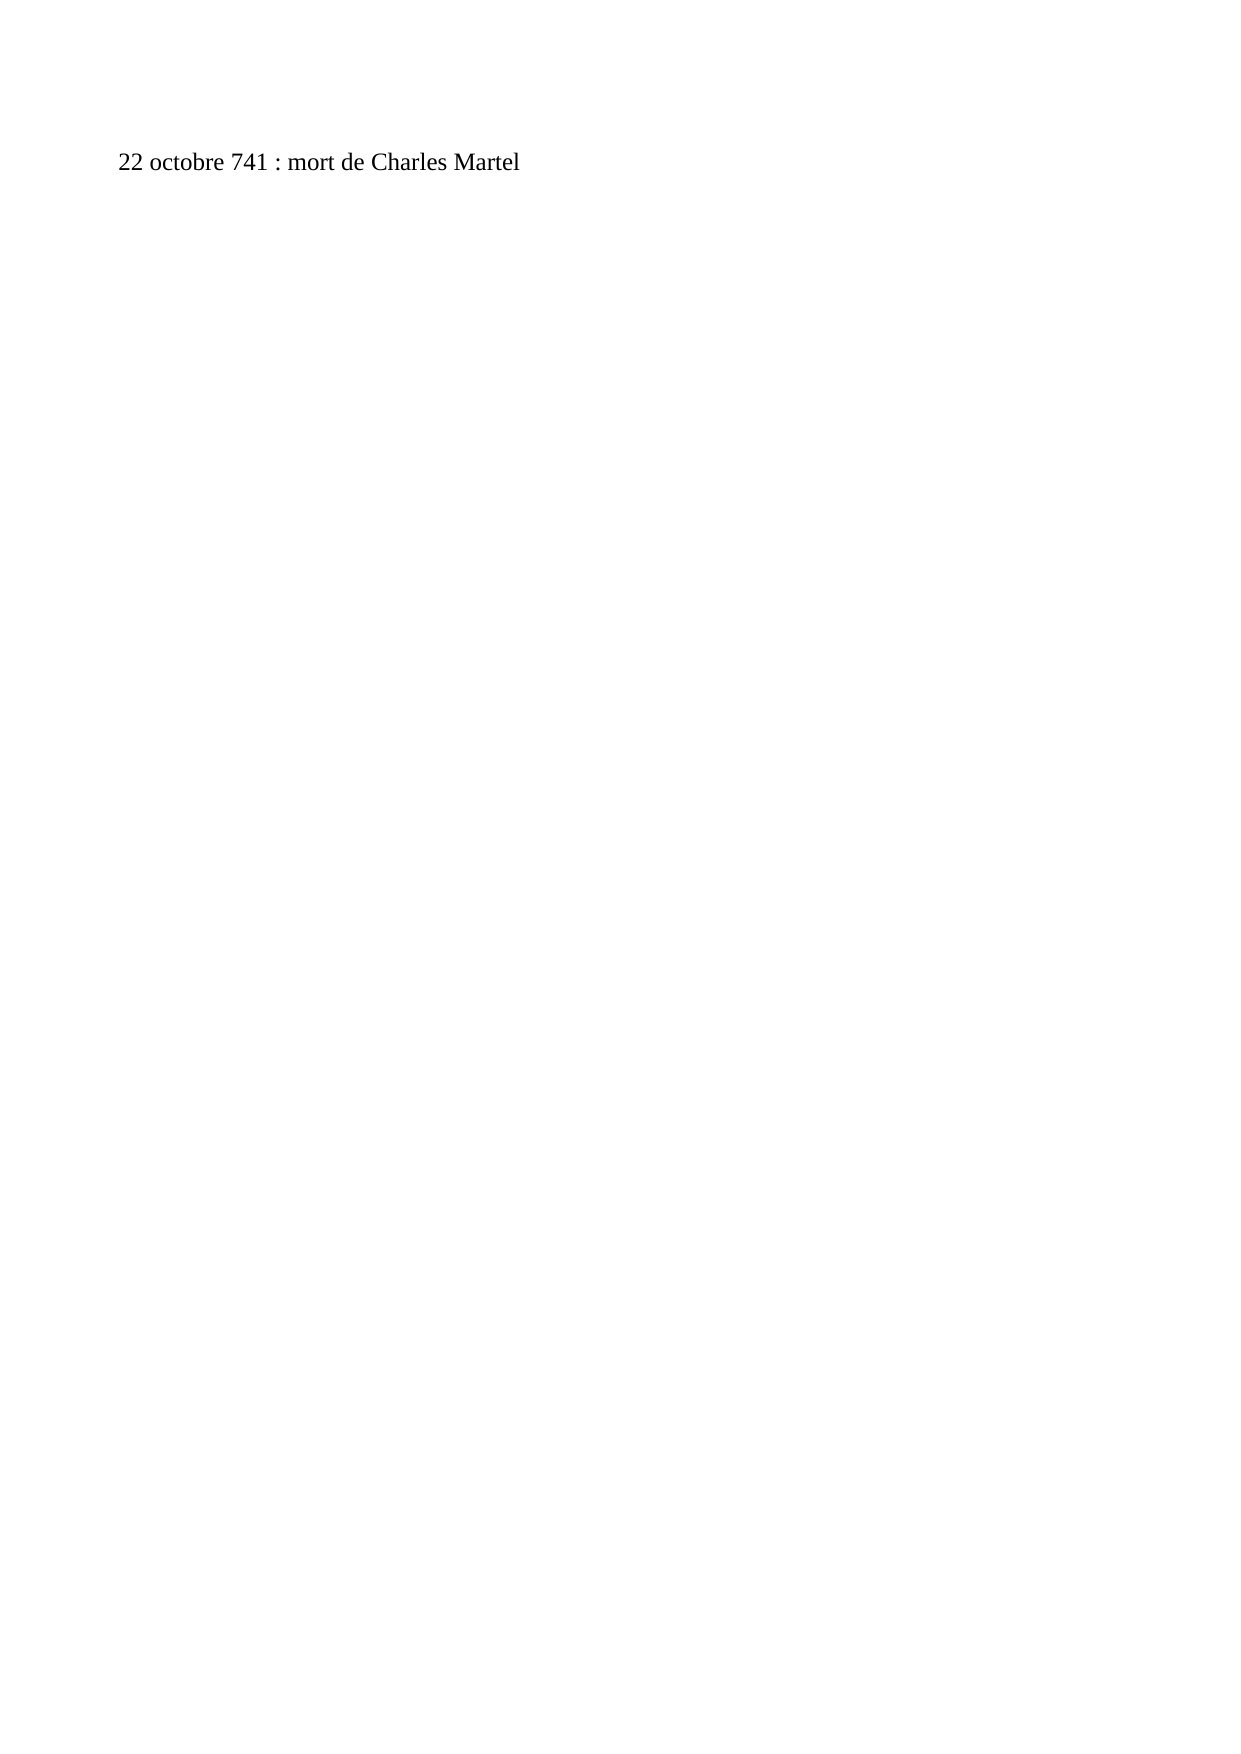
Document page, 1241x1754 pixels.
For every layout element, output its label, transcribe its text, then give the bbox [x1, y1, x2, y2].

text 22 octobre 741 : mort de Charles Martel [118, 147, 1122, 176]
